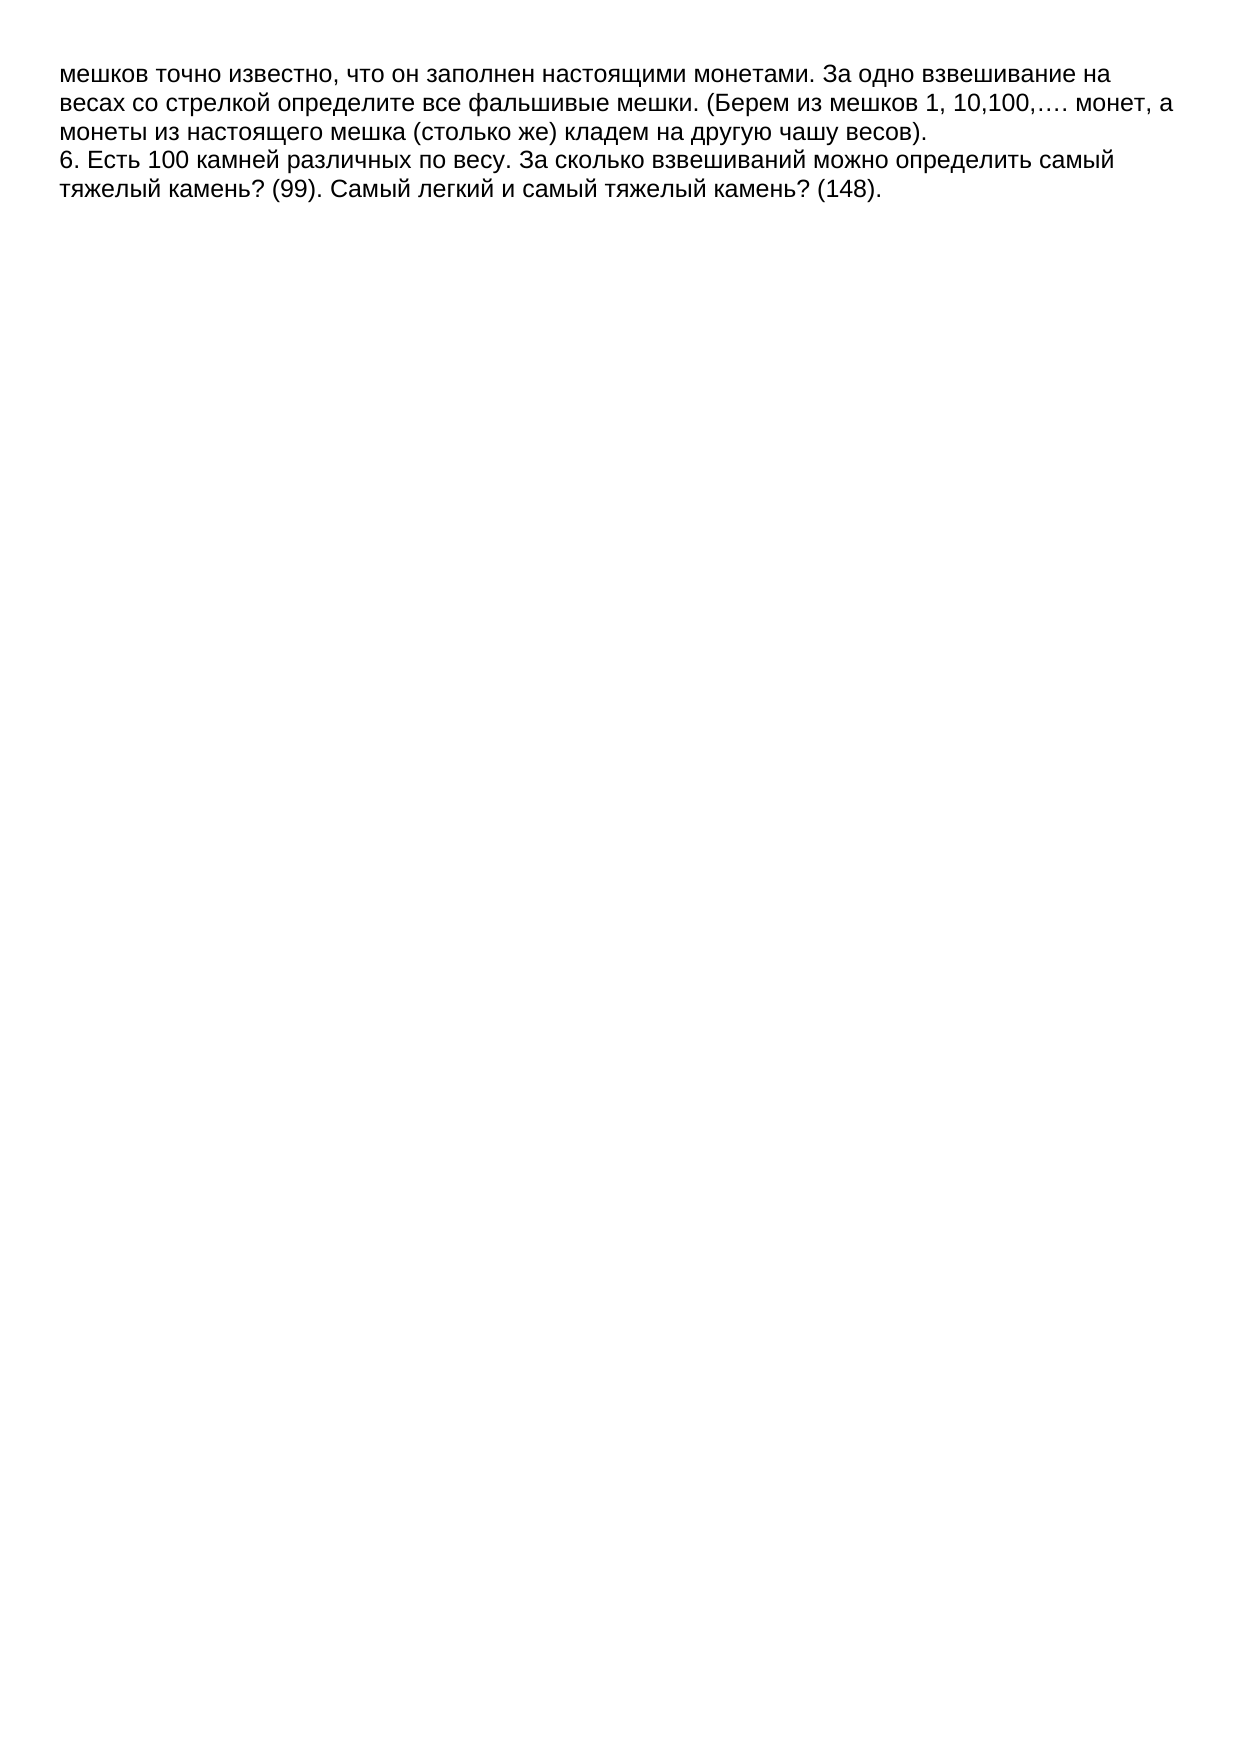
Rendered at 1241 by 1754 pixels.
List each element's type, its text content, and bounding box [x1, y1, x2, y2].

text мешков точно известно, что он заполнен настоящими монетами. За одно взвешивание на весах со стрелкой определите все фальшивые мешки. (Берем из мешков 1, 10,100,…. монет, а монеты из настоящего мешка (столько же) кладем на другую чашу весов). [59, 59, 1181, 145]
text 6. Есть 100 камней различных по весу. За сколько взвешиваний можно определить самый тяжелый камень? (99). Самый легкий и самый тяжелый камень? (148). [59, 145, 1181, 203]
